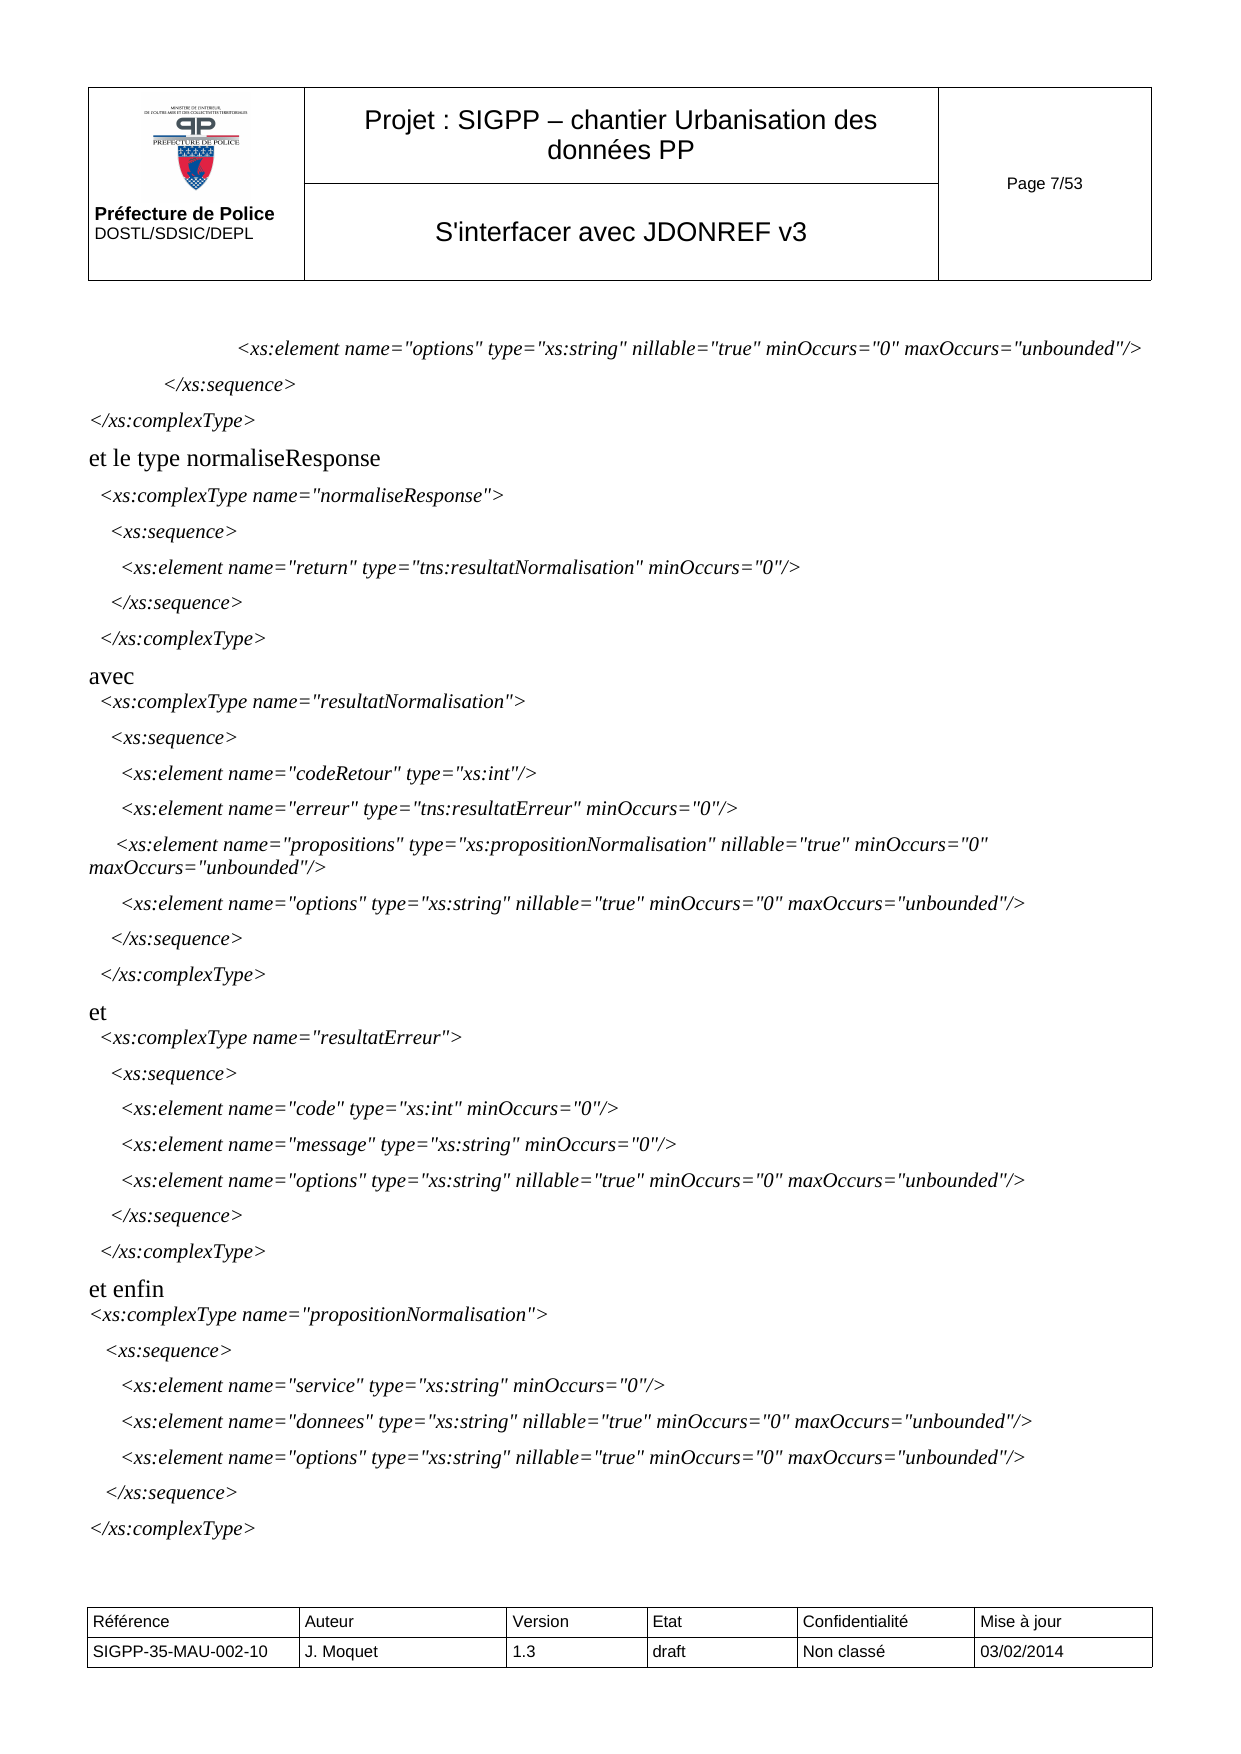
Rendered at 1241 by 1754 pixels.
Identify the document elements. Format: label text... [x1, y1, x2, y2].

text </xs:complexType> [88, 1517, 1152, 1540]
text </xs:sequence> [88, 1204, 1152, 1227]
text <xs:element name="erreur" type="tns:resultatErreur" minOccurs="0"/> [88, 797, 1152, 820]
text <xs:element name="donnees" type="xs:string" nillable="true" minOccurs="0" maxOccurs="unbounded"/> [88, 1410, 1152, 1433]
text <xs:element name="propositions" type="xs:propositionNormalisation" nillable="true" minOccurs="0" maxOccurs="unbounded"/> [88, 833, 1152, 879]
text </xs:complexType> [88, 963, 1152, 986]
text <xs:complexType name="normaliseResponse"> [88, 484, 1152, 507]
text <xs:element name="options" type="xs:string" nillable="true" minOccurs="0" maxOccurs="unbounded"/> [88, 1168, 1152, 1192]
text <xs:element name="options" type="xs:string" nillable="true" minOccurs="0" maxOccurs="unbounded"/> [88, 1446, 1152, 1469]
text <xs:complexType name="propositionNormalisation"> [88, 1303, 1152, 1326]
text <xs:element name="options" type="xs:string" nillable="true" minOccurs="0" maxOccurs="unbounded"/> [88, 891, 1152, 914]
text </xs:sequence> [88, 591, 1152, 614]
text <xs:element name="return" type="tns:resultatNormalisation" minOccurs="0"/> [88, 556, 1152, 579]
text </xs:sequence> [88, 927, 1152, 950]
text et le type normaliseResponse [88, 444, 1152, 472]
text <xs:complexType name="resultatNormalisation"> [88, 690, 1152, 713]
text <xs:element name="codeRetour" type="xs:int"/> [88, 761, 1152, 784]
text <xs:complexType name="resultatErreur"> [88, 1026, 1152, 1049]
text <xs:sequence> [88, 520, 1152, 543]
text et [88, 998, 1152, 1026]
text <xs:element name="options" type="xs:string" nillable="true" minOccurs="0" maxOccurs="unbounded"/> [88, 337, 1152, 360]
text <xs:element name="code" type="xs:int" minOccurs="0"/> [88, 1097, 1152, 1120]
text <xs:element name="message" type="xs:string" minOccurs="0"/> [88, 1133, 1152, 1156]
text <xs:element name="service" type="xs:string" minOccurs="0"/> [88, 1374, 1152, 1397]
text avec [88, 662, 1152, 690]
text </xs:complexType> [88, 1240, 1152, 1263]
picture [141, 92, 252, 203]
text <xs:sequence> [88, 1339, 1152, 1362]
text </xs:complexType> [88, 627, 1152, 650]
text et enfin [88, 1275, 1152, 1303]
text </xs:sequence> [88, 1481, 1152, 1504]
text </xs:complexType> [88, 408, 1152, 432]
text <xs:sequence> [88, 726, 1152, 749]
text <xs:sequence> [88, 1062, 1152, 1085]
text </xs:sequence> [88, 373, 1152, 396]
